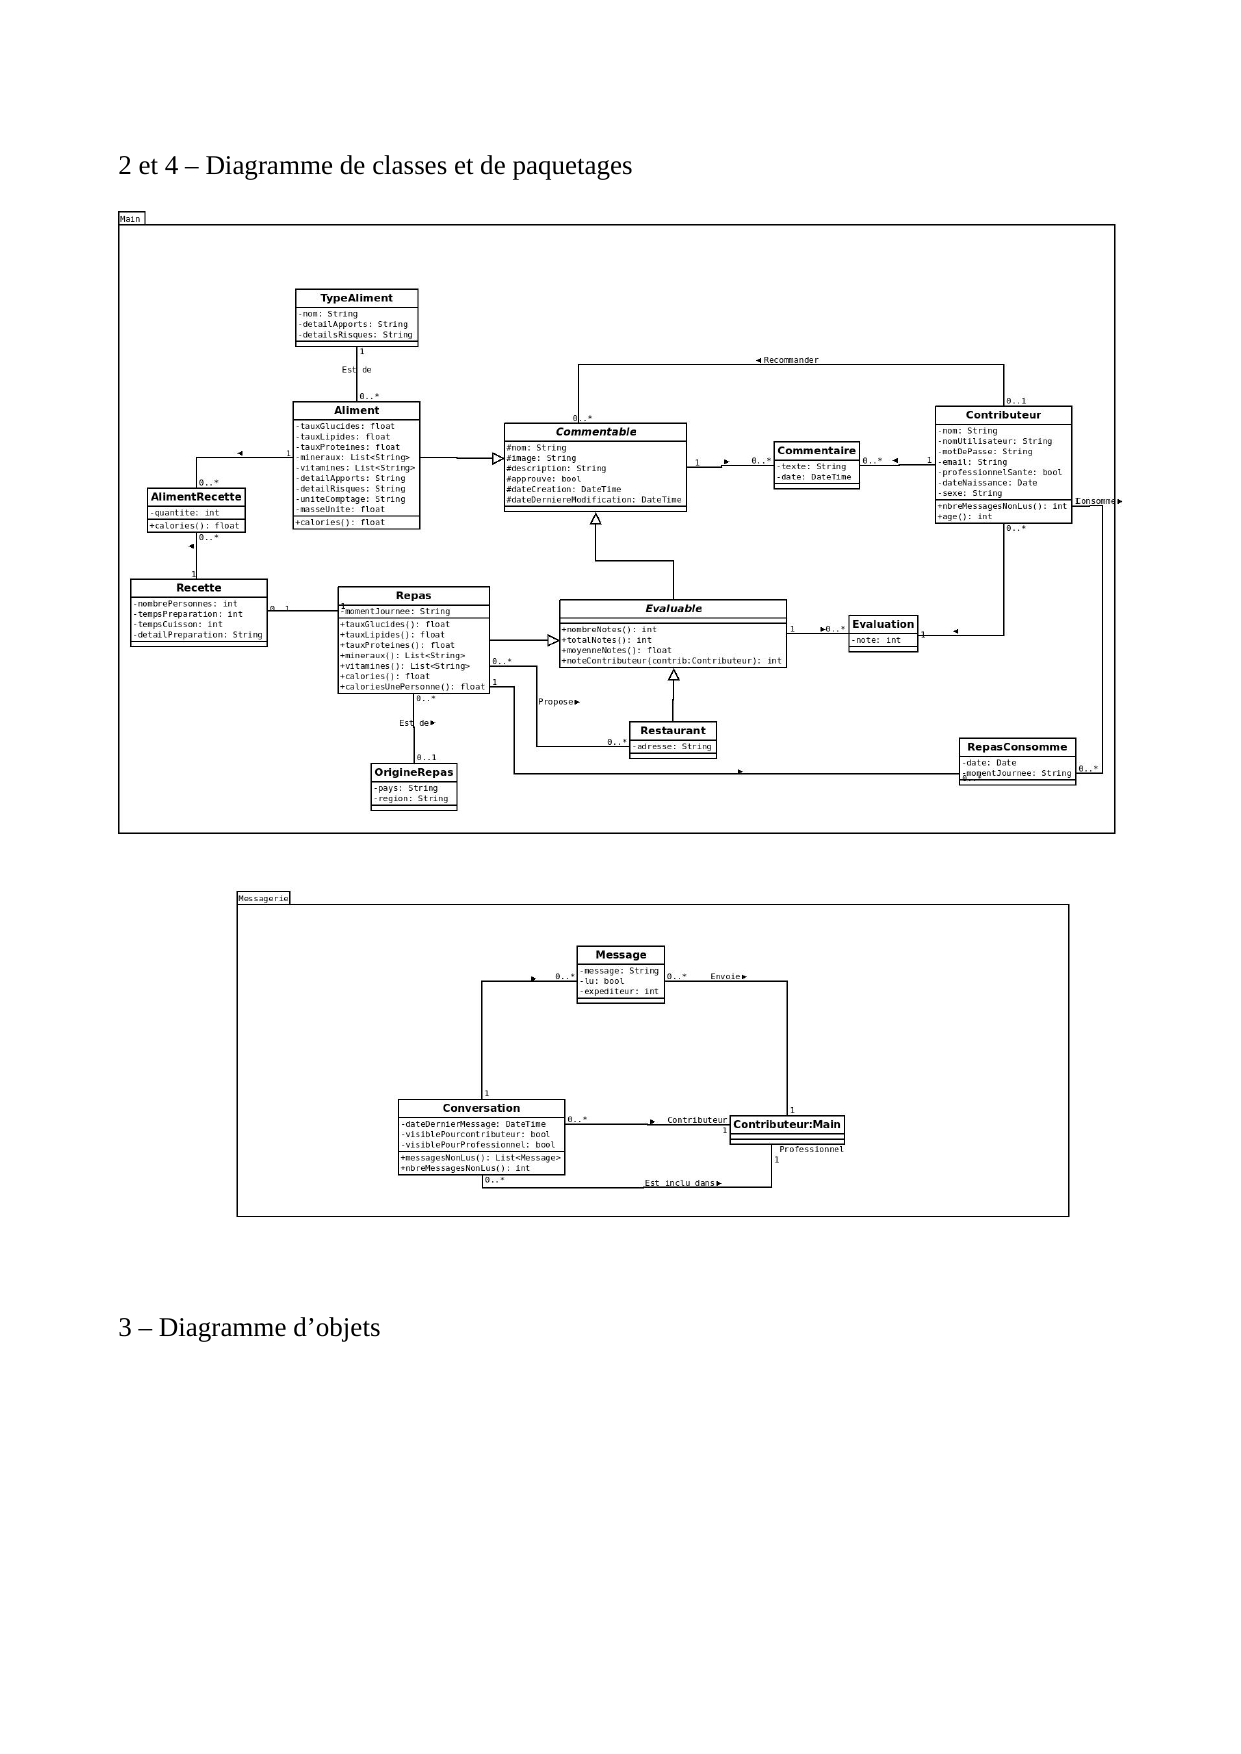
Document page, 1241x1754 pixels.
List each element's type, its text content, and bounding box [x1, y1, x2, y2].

text 2 et 4 – Diagramme de classes et de paquetages [118, 149, 1122, 180]
picture [118, 211, 1123, 1218]
text 3 – Diagramme d’objets [118, 1311, 1122, 1343]
